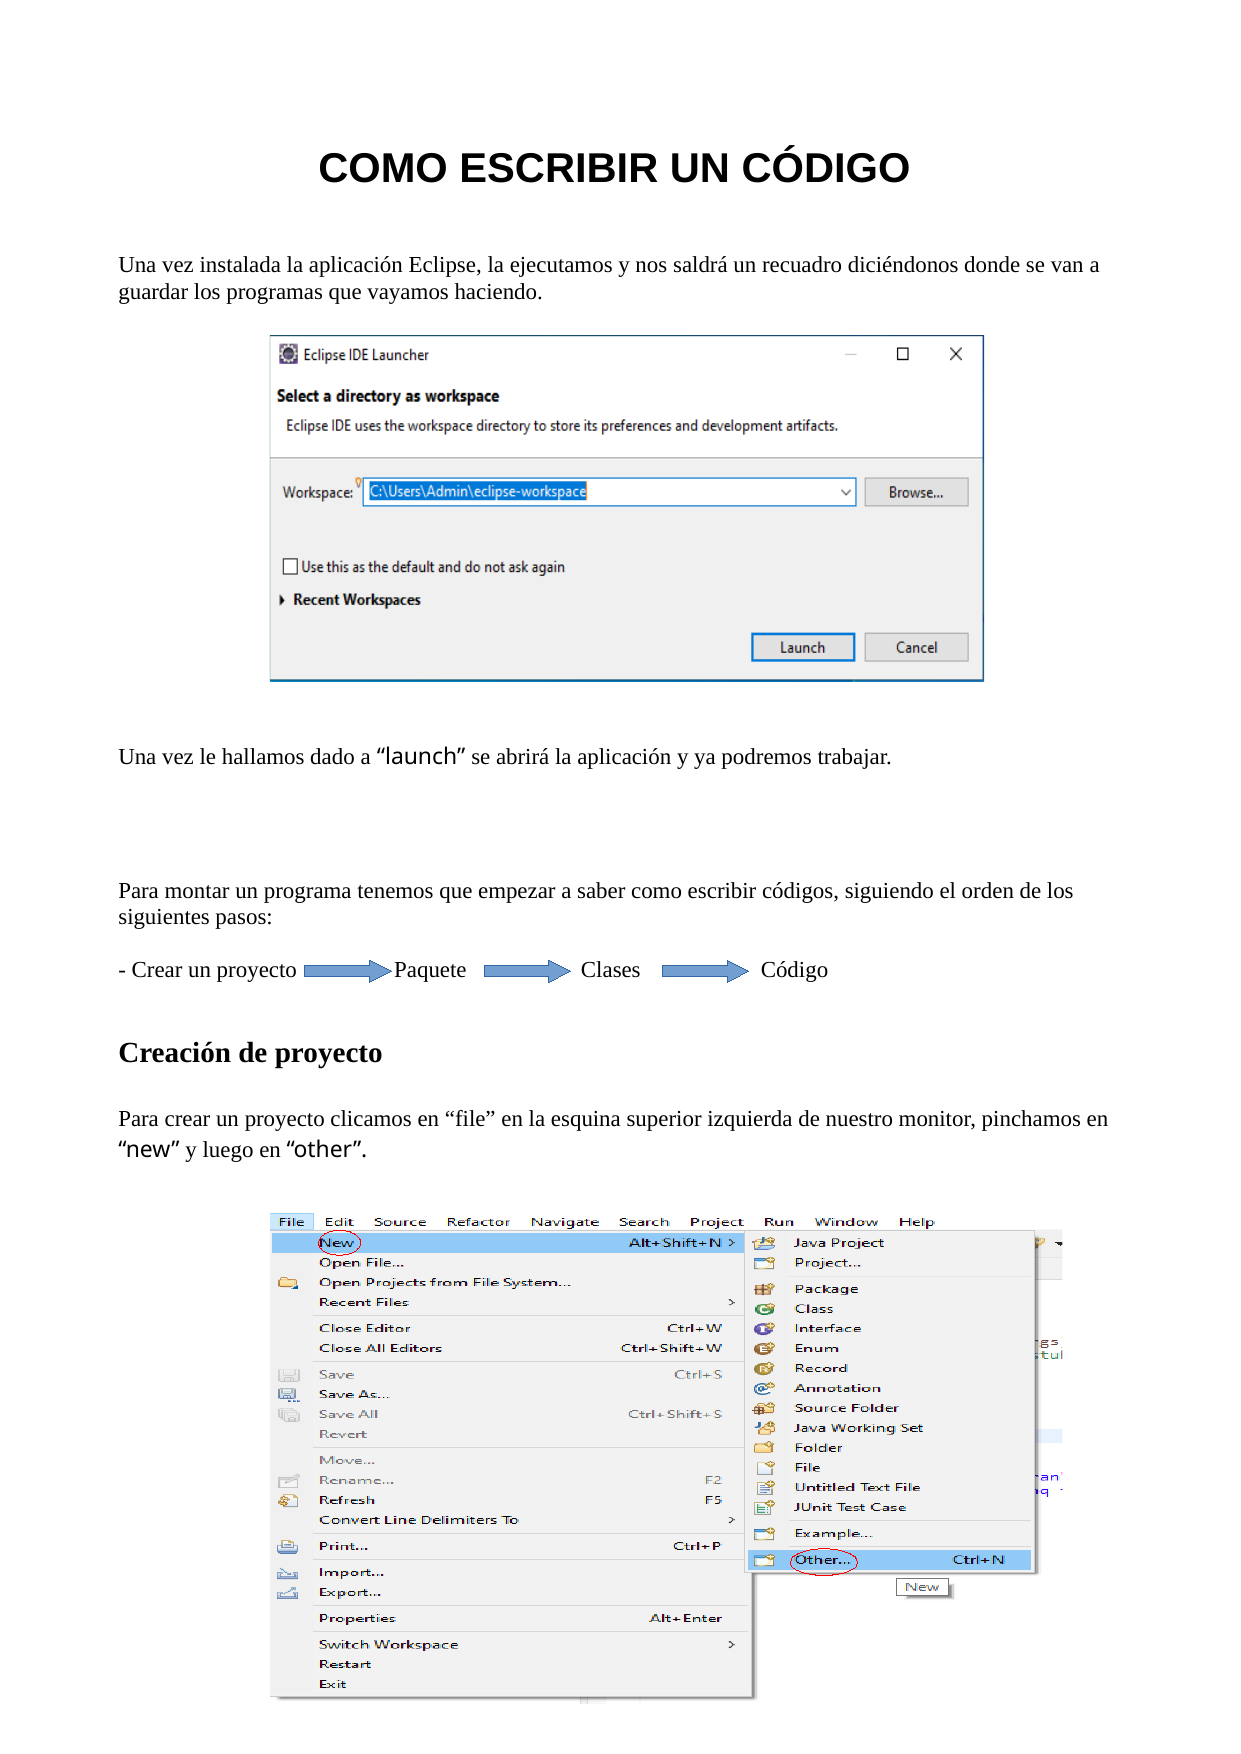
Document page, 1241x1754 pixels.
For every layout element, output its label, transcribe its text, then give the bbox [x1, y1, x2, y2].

picture [270, 1211, 1063, 1704]
text Una vez le hallamos dado a “launch” se abrirá la aplicación y ya podremos trabajar. [118, 740, 1122, 771]
title COMO ESCRIBIR UN CÓDIGO [118, 143, 1122, 191]
text - Crear un proyecto Paquete Clases Código [118, 956, 1122, 982]
text Para montar un programa tenemos que empezar a saber como escribir códigos, siguiendo el orden de los siguientes pasos: [118, 877, 1122, 929]
picture [269, 335, 985, 682]
text Para crear un proyecto clicamos en “file” en la esquina superior izquierda de nuestro monitor, pinchamos en “new” y luego en “other”. [118, 1102, 1122, 1164]
text Creación de proyecto [118, 1035, 1122, 1068]
text Una vez instalada la aplicación Eclipse, la ejecutamos y nos saldrá un recuadro diciéndonos donde se van a guardar los programas que vayamos haciendo. [118, 251, 1122, 304]
